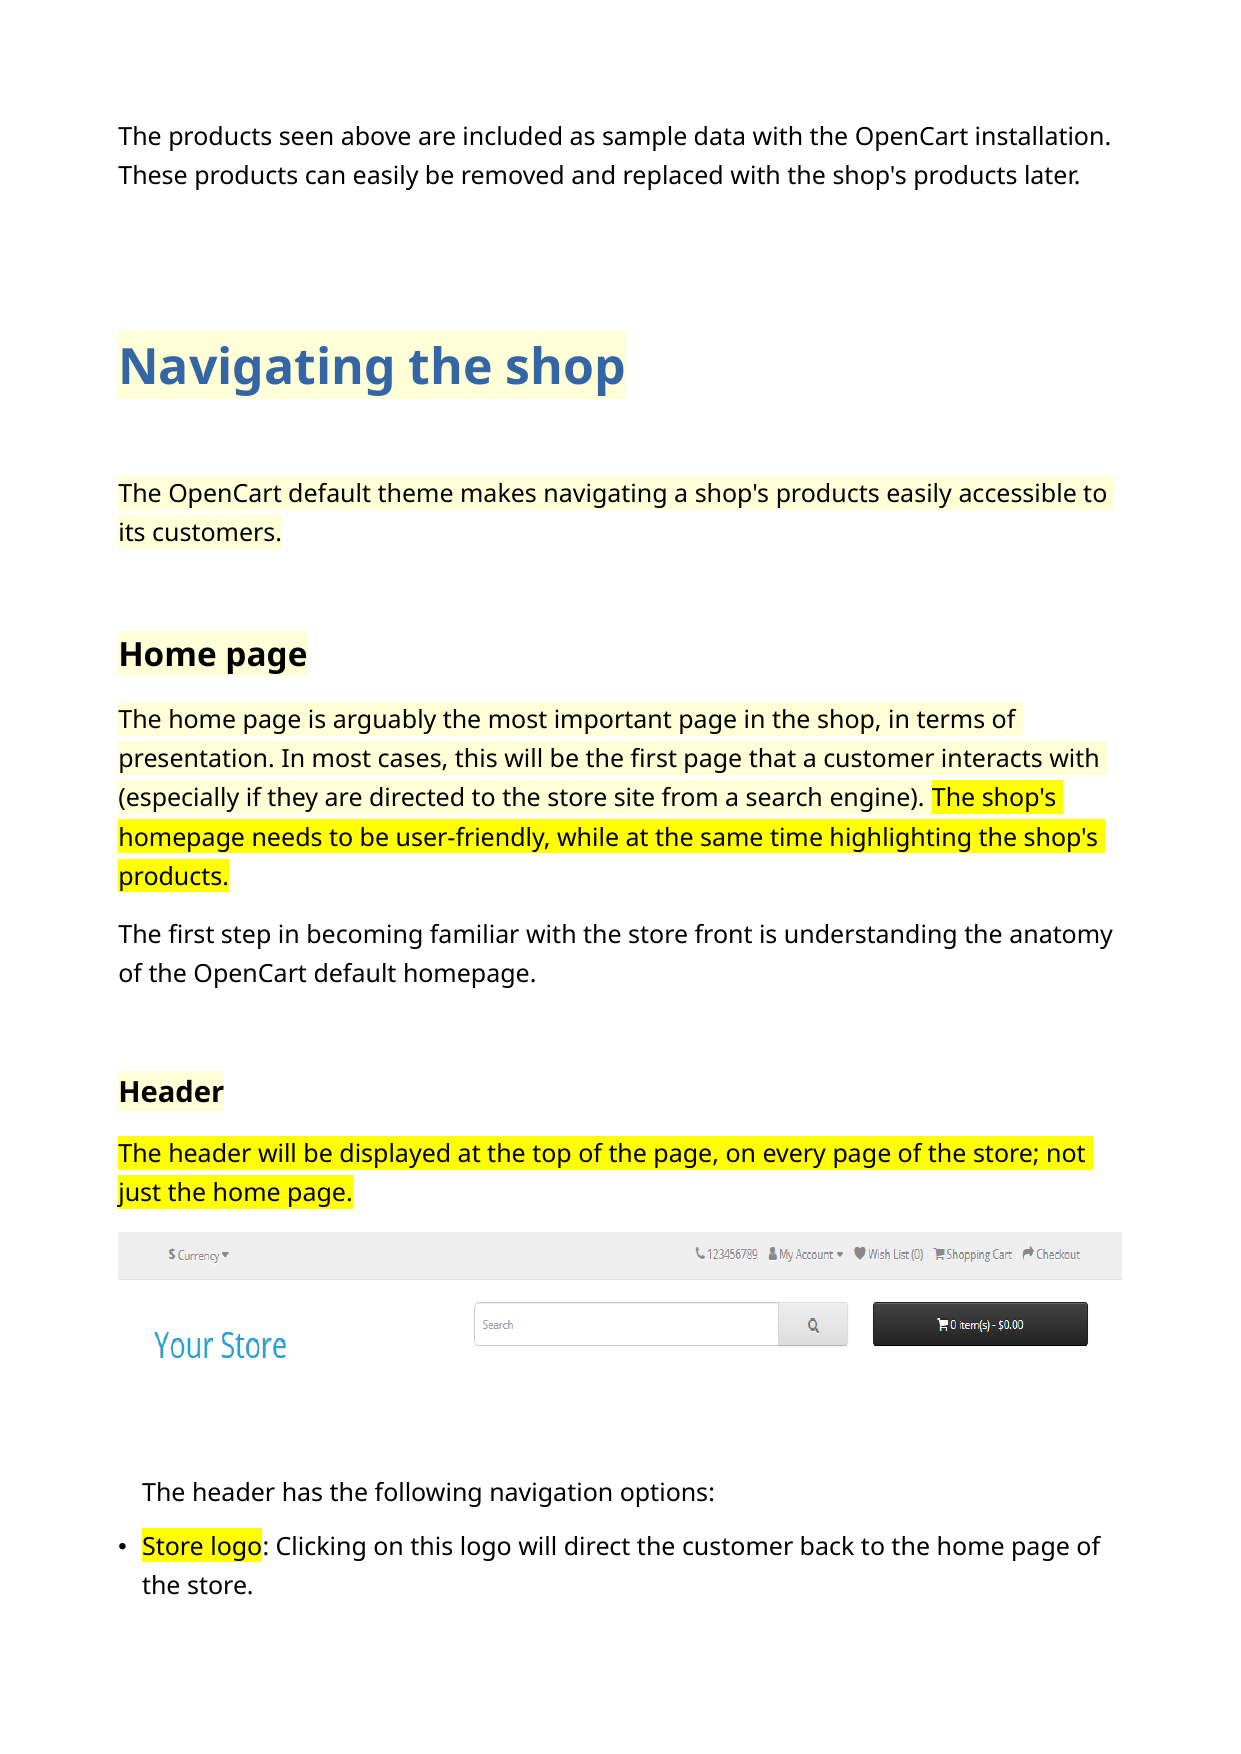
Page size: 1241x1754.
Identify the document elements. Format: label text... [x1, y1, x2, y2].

text The OpenCart default theme makes navigating a shop's products easily accessible to its customers. [118, 476, 1122, 549]
text Home page [118, 631, 1122, 676]
text The products seen above are included as sample data with the OpenCart installation. These products can easily be removed and replaced with the shop's products later. [118, 118, 1122, 191]
text The first step in becoming familiar with the store front is understanding the anatomy of the OpenCart default homepage. [118, 916, 1122, 989]
text The header will be displayed at the top of the page, on every page of the store; not just the home page. [118, 1136, 1122, 1209]
text The home page is arguably the most important page in the shop, in terms of presentation. In most cases, this will be the first page that a customer interacts with (especially if they are directed to the store site from a search engine). The shop's homepage needs to be user-friendly, while at the same time highlighting the shop's products. [118, 702, 1122, 892]
picture [118, 1232, 1123, 1375]
list Store logo: Clicking on this logo will direct the customer back to the home page of the store. [118, 1528, 1122, 1601]
list The header has the following navigation options: [118, 1474, 1122, 1508]
text Header [118, 1071, 1122, 1111]
subtitle Navigating the shop [118, 331, 1122, 399]
